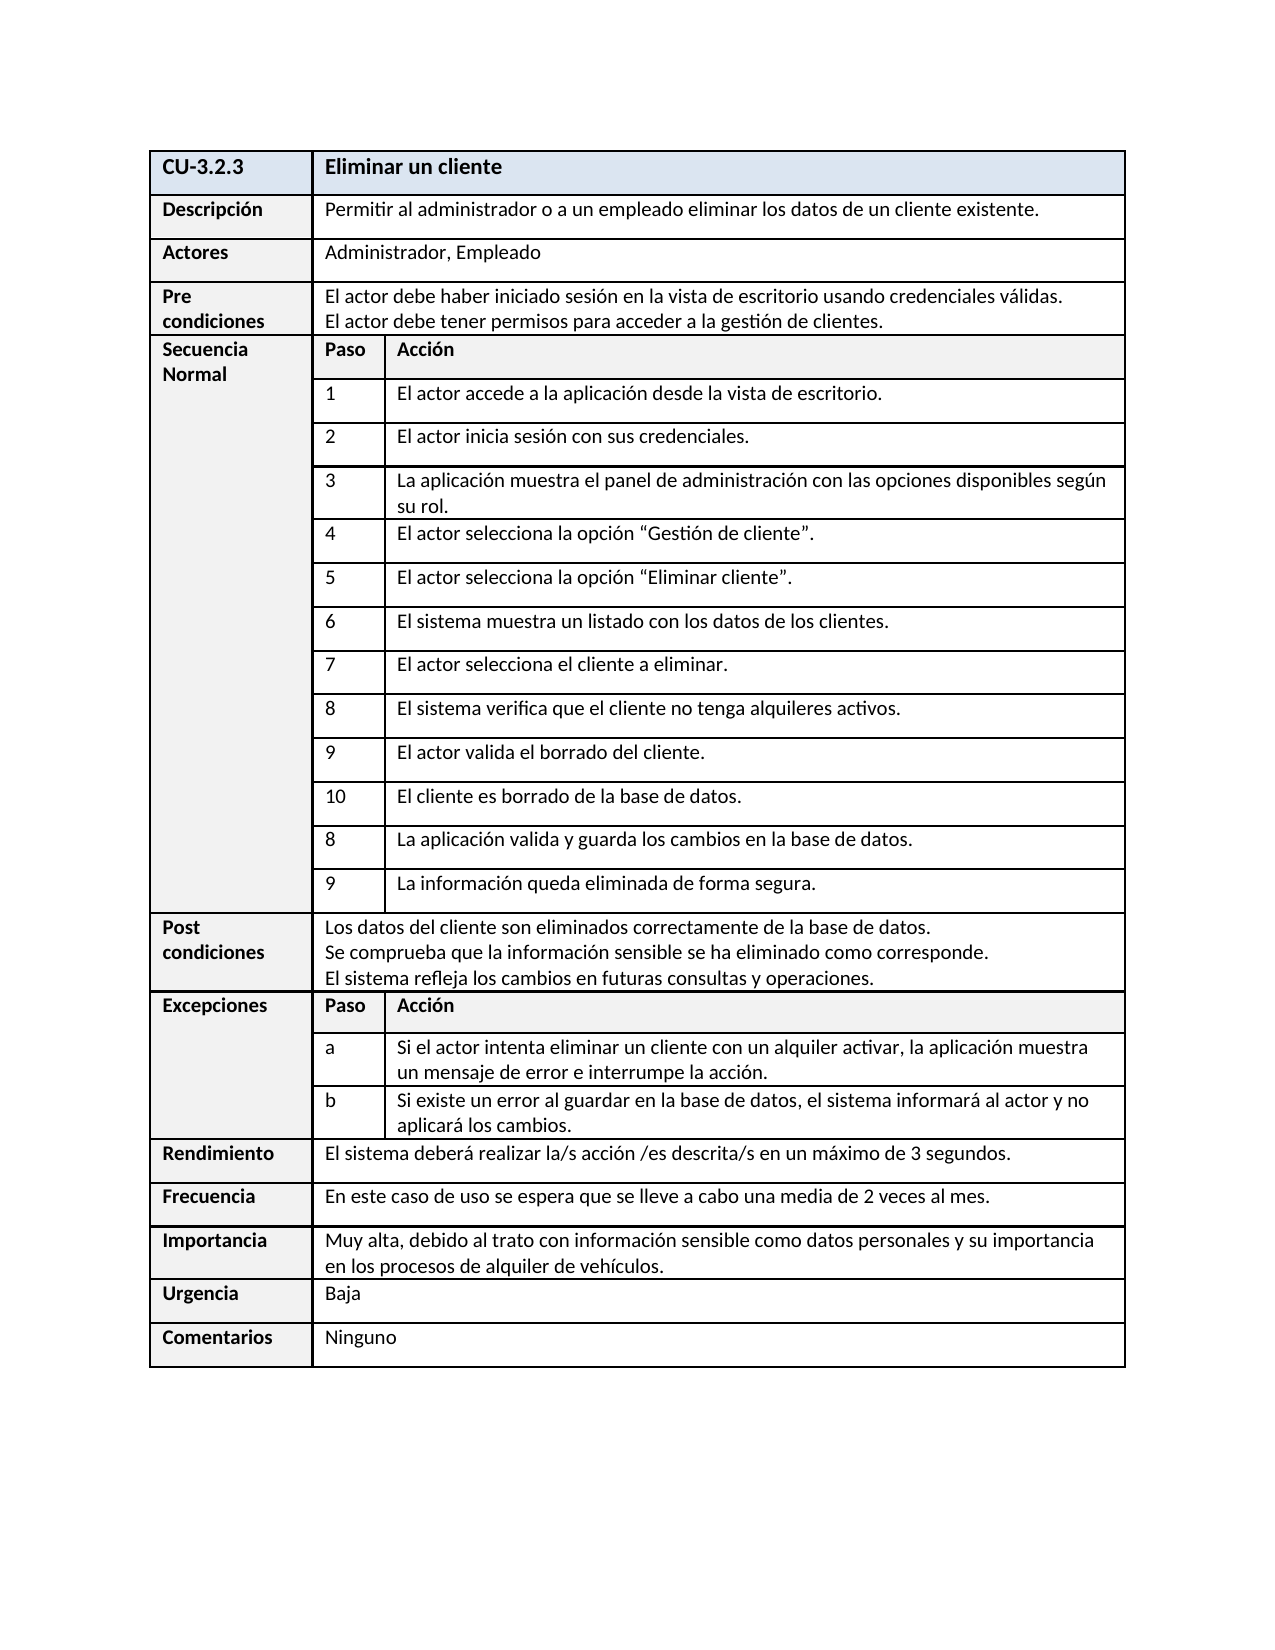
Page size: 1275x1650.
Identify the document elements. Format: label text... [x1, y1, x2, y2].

table_cell Pre condiciones [151, 283, 311, 334]
table_cell Importancia [151, 1228, 311, 1278]
table_cell Frecuencia [151, 1184, 311, 1225]
table_header CU-3.2.3 [151, 152, 311, 194]
table_cell Los datos del cliente son eliminados correctamente de la base de datos. Se comprueba que la información sensible se ha eliminado como corresponde. El sistema refleja los cambios en futuras consultas y operaciones. [314, 914, 1124, 990]
table_cell Paso [314, 993, 384, 1032]
table_cell El actor inicia sesión con sus credenciales. [386, 424, 1124, 465]
table_cell La información queda eliminada de forma segura. [386, 870, 1124, 912]
table_cell Acción [386, 993, 1124, 1032]
table_cell 2 [314, 424, 384, 465]
table_cell Post condiciones [151, 914, 311, 990]
table_cell 6 [314, 608, 384, 649]
table_cell 7 [314, 652, 384, 693]
table_cell 4 [314, 520, 384, 562]
table_cell 5 [314, 564, 384, 606]
table_cell 10 [314, 783, 384, 824]
table_cell b [314, 1087, 384, 1138]
table_cell Si existe un error al guardar en la base de datos, el sistema informará al actor y no aplicará los cambios. [386, 1087, 1124, 1138]
table_cell Descripción [151, 196, 311, 237]
table_cell El actor debe haber iniciado sesión en la vista de escritorio usando credenciales válidas. El actor debe tener permisos para acceder a la gestión de clientes. [314, 283, 1124, 334]
table_cell Permitir al administrador o a un empleado eliminar los datos de un cliente existente. [314, 196, 1124, 237]
table_cell El sistema deberá realizar la/s acción /es descrita/s en un máximo de 3 segundos. [314, 1140, 1124, 1182]
table_cell Baja [314, 1280, 1124, 1322]
table_cell Si el actor intenta eliminar un cliente con un alquiler activar, la aplicación muestra un mensaje de error e interrumpe la acción. [386, 1034, 1124, 1085]
table_cell El actor selecciona la opción “Eliminar cliente”. [386, 564, 1124, 606]
table_cell Muy alta, debido al trato con información sensible como datos personales y su importancia en los procesos de alquiler de vehículos. [314, 1228, 1124, 1278]
table_cell Secuencia Normal [151, 336, 311, 912]
table_cell Acción [386, 336, 1124, 378]
table_cell El actor accede a la aplicación desde la vista de escritorio. [386, 380, 1124, 422]
table_cell La aplicación muestra el panel de administración con las opciones disponibles según su rol. [386, 468, 1124, 518]
table_cell a [314, 1034, 384, 1085]
table_header Eliminar un cliente [314, 152, 1124, 194]
table_cell Urgencia [151, 1280, 311, 1322]
table_cell Rendimiento [151, 1140, 311, 1182]
table_cell El cliente es borrado de la base de datos. [386, 783, 1124, 824]
table_cell Excepciones [151, 993, 311, 1138]
table_cell La aplicación valida y guarda los cambios en la base de datos. [386, 827, 1124, 868]
table_cell El sistema muestra un listado con los datos de los clientes. [386, 608, 1124, 649]
table_cell Actores [151, 240, 311, 281]
table_cell Comentarios [151, 1324, 311, 1366]
table_cell Paso [314, 336, 384, 378]
table_cell Ninguno [314, 1324, 1124, 1366]
table_cell 3 [314, 468, 384, 518]
table_cell En este caso de uso se espera que se lleve a cabo una media de 2 veces al mes. [314, 1184, 1124, 1225]
table_cell 9 [314, 739, 384, 781]
table_cell Administrador, Empleado [314, 240, 1124, 281]
table_cell El sistema verifica que el cliente no tenga alquileres activos. [386, 695, 1124, 737]
table_cell El actor selecciona la opción “Gestión de cliente”. [386, 520, 1124, 562]
table_cell 1 [314, 380, 384, 422]
table_cell 9 [314, 870, 384, 912]
table_cell 8 [314, 695, 384, 737]
table_cell El actor selecciona el cliente a eliminar. [386, 652, 1124, 693]
table_cell 8 [314, 827, 384, 868]
table_cell El actor valida el borrado del cliente. [386, 739, 1124, 781]
